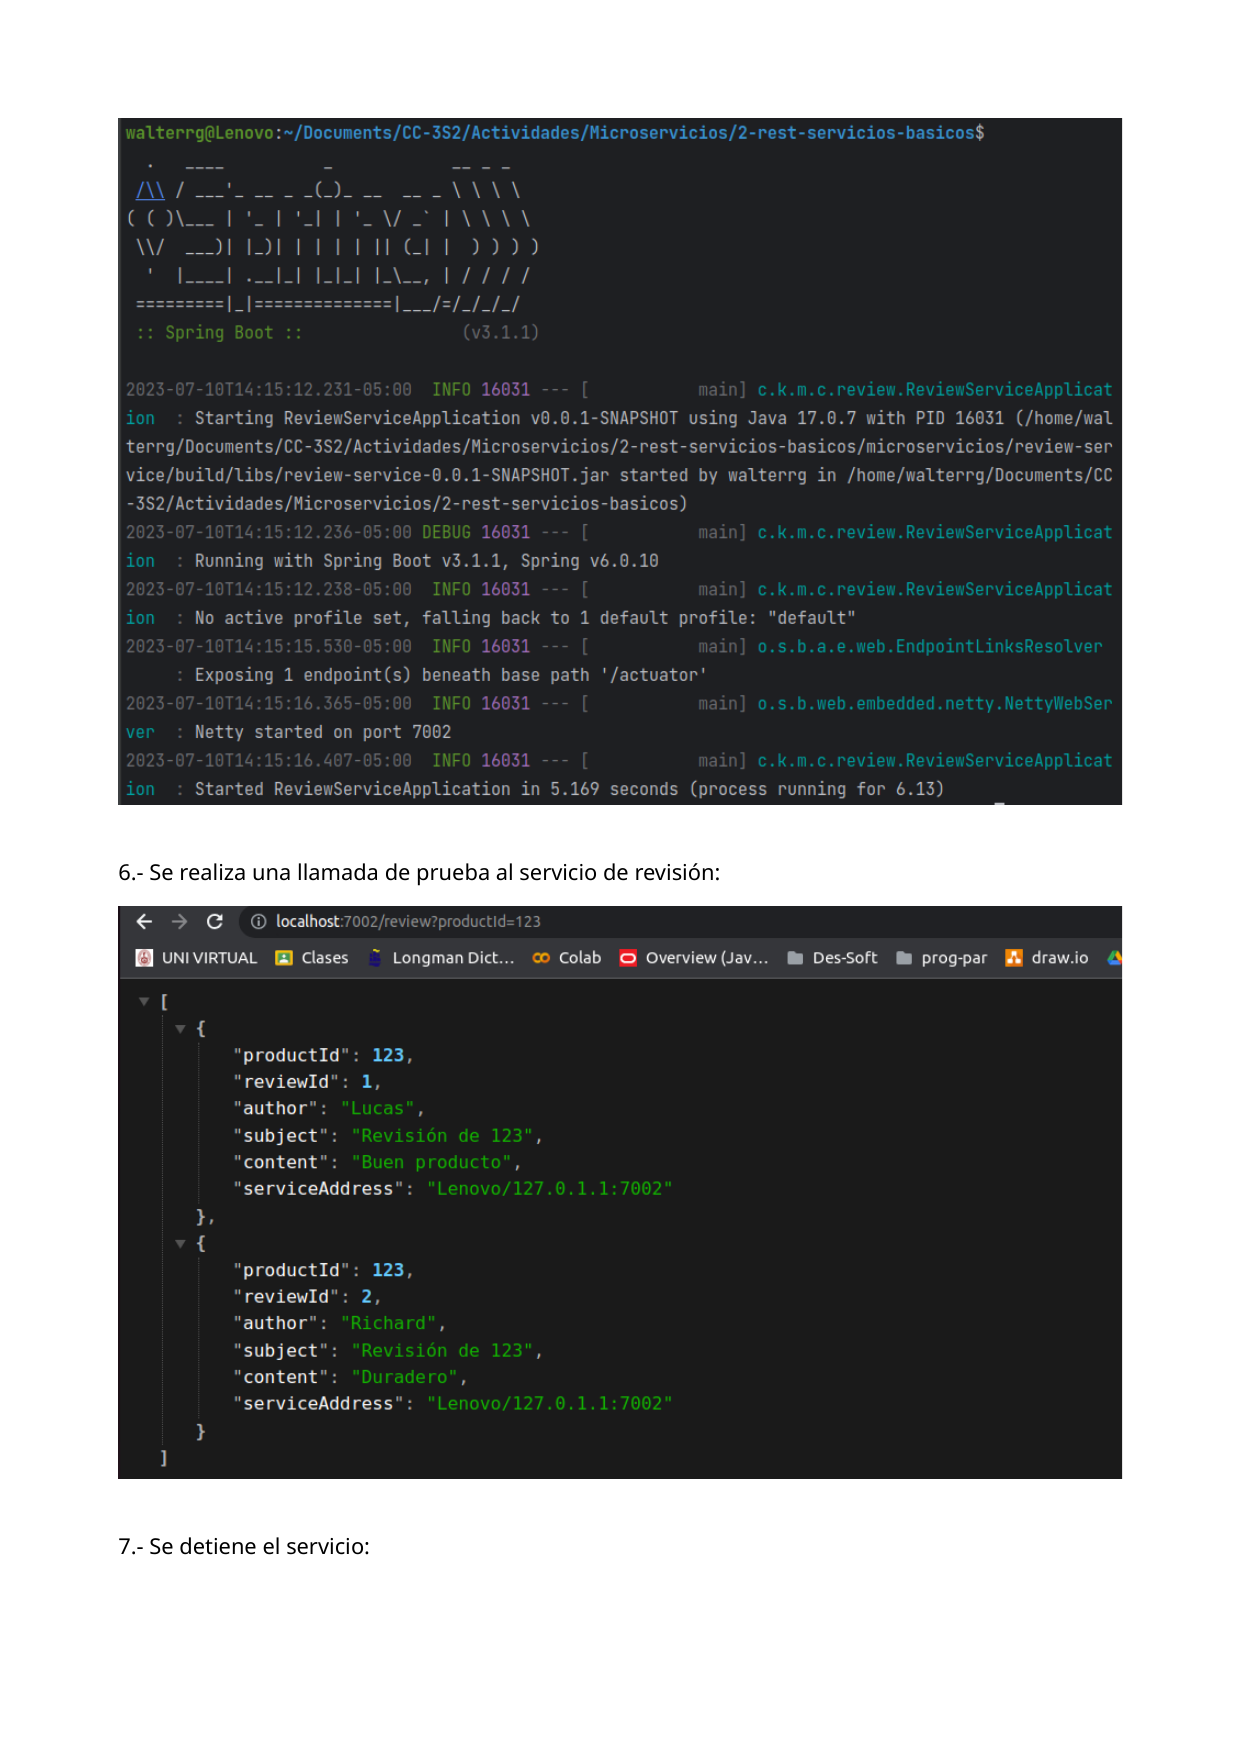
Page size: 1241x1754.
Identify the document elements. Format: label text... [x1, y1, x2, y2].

picture [118, 118, 1123, 805]
picture [118, 906, 1123, 1479]
text 6.- Se realiza una llamada de prueba al servicio de revisión: [118, 857, 1122, 887]
text 7.- Se detiene el servicio: [118, 1531, 1122, 1561]
